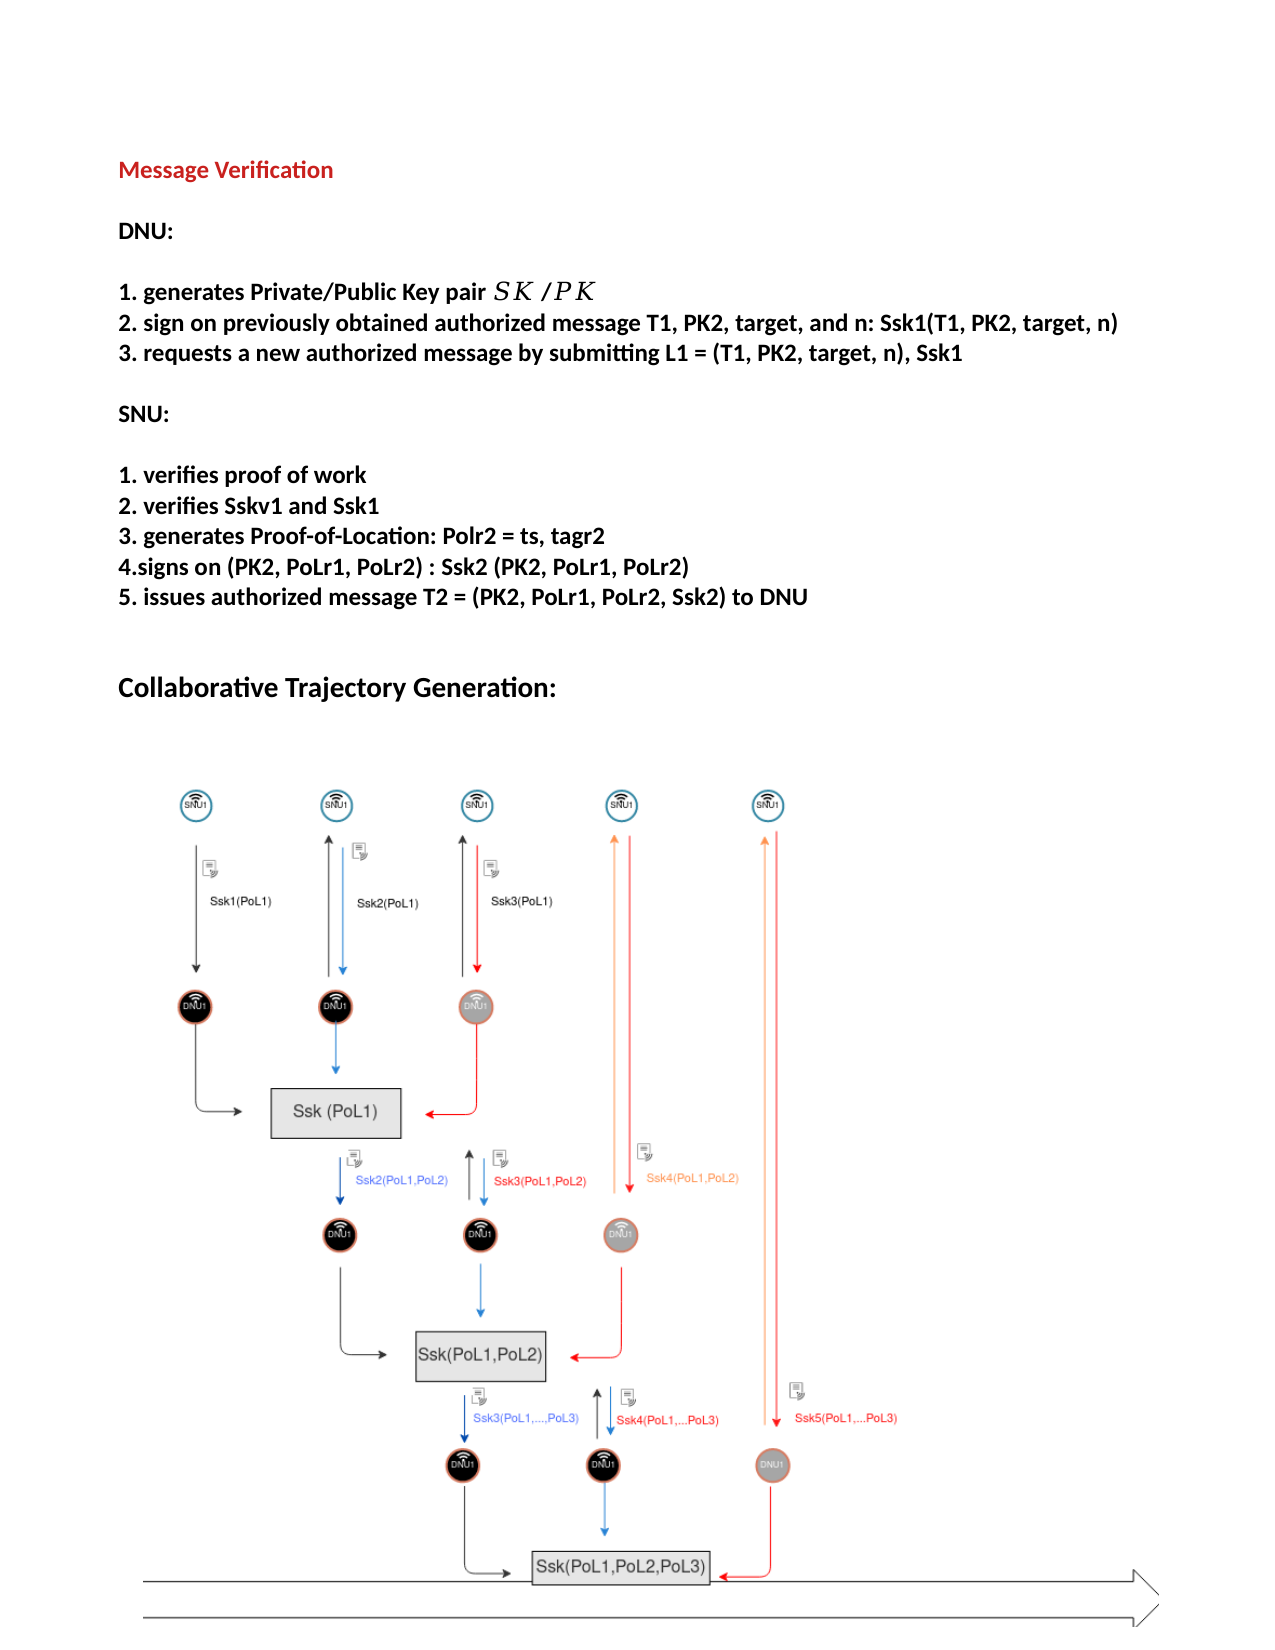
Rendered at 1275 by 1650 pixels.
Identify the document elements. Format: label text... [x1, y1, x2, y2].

text SNU: [118, 398, 1157, 429]
text 1. generates Private/Public Key pair 𝑆𝐾 /𝑃𝐾 [118, 276, 1157, 307]
text Collaborative Trajectory Generation: [118, 669, 1157, 705]
text 3. generates Proof-of-Location: Polr2 = ts, tagr2 [118, 520, 1157, 551]
text 2. sign on previously obtained authorized message T1, PK2, target, and n: Ssk1(T1, PK2, target, n) [118, 307, 1157, 337]
text 1. verifies proof of work [118, 459, 1157, 490]
picture [143, 781, 1159, 1627]
text 2. verifies Sskv1 and Ssk1 [118, 490, 1157, 520]
text 3. requests a new authorized message by submitting L1 = (T1, PK2, target, n), Ssk1 [118, 337, 1157, 368]
text 5. issues authorized message T2 = (PK2, PoLr1, PoLr2, Ssk2) to DNU [118, 581, 1157, 612]
text Message Verification [118, 154, 1157, 185]
text DNU: [118, 215, 1157, 246]
text 4.signs on (PK2, PoLr1, PoLr2) : Ssk2 (PK2, PoLr1, PoLr2) [118, 551, 1157, 581]
